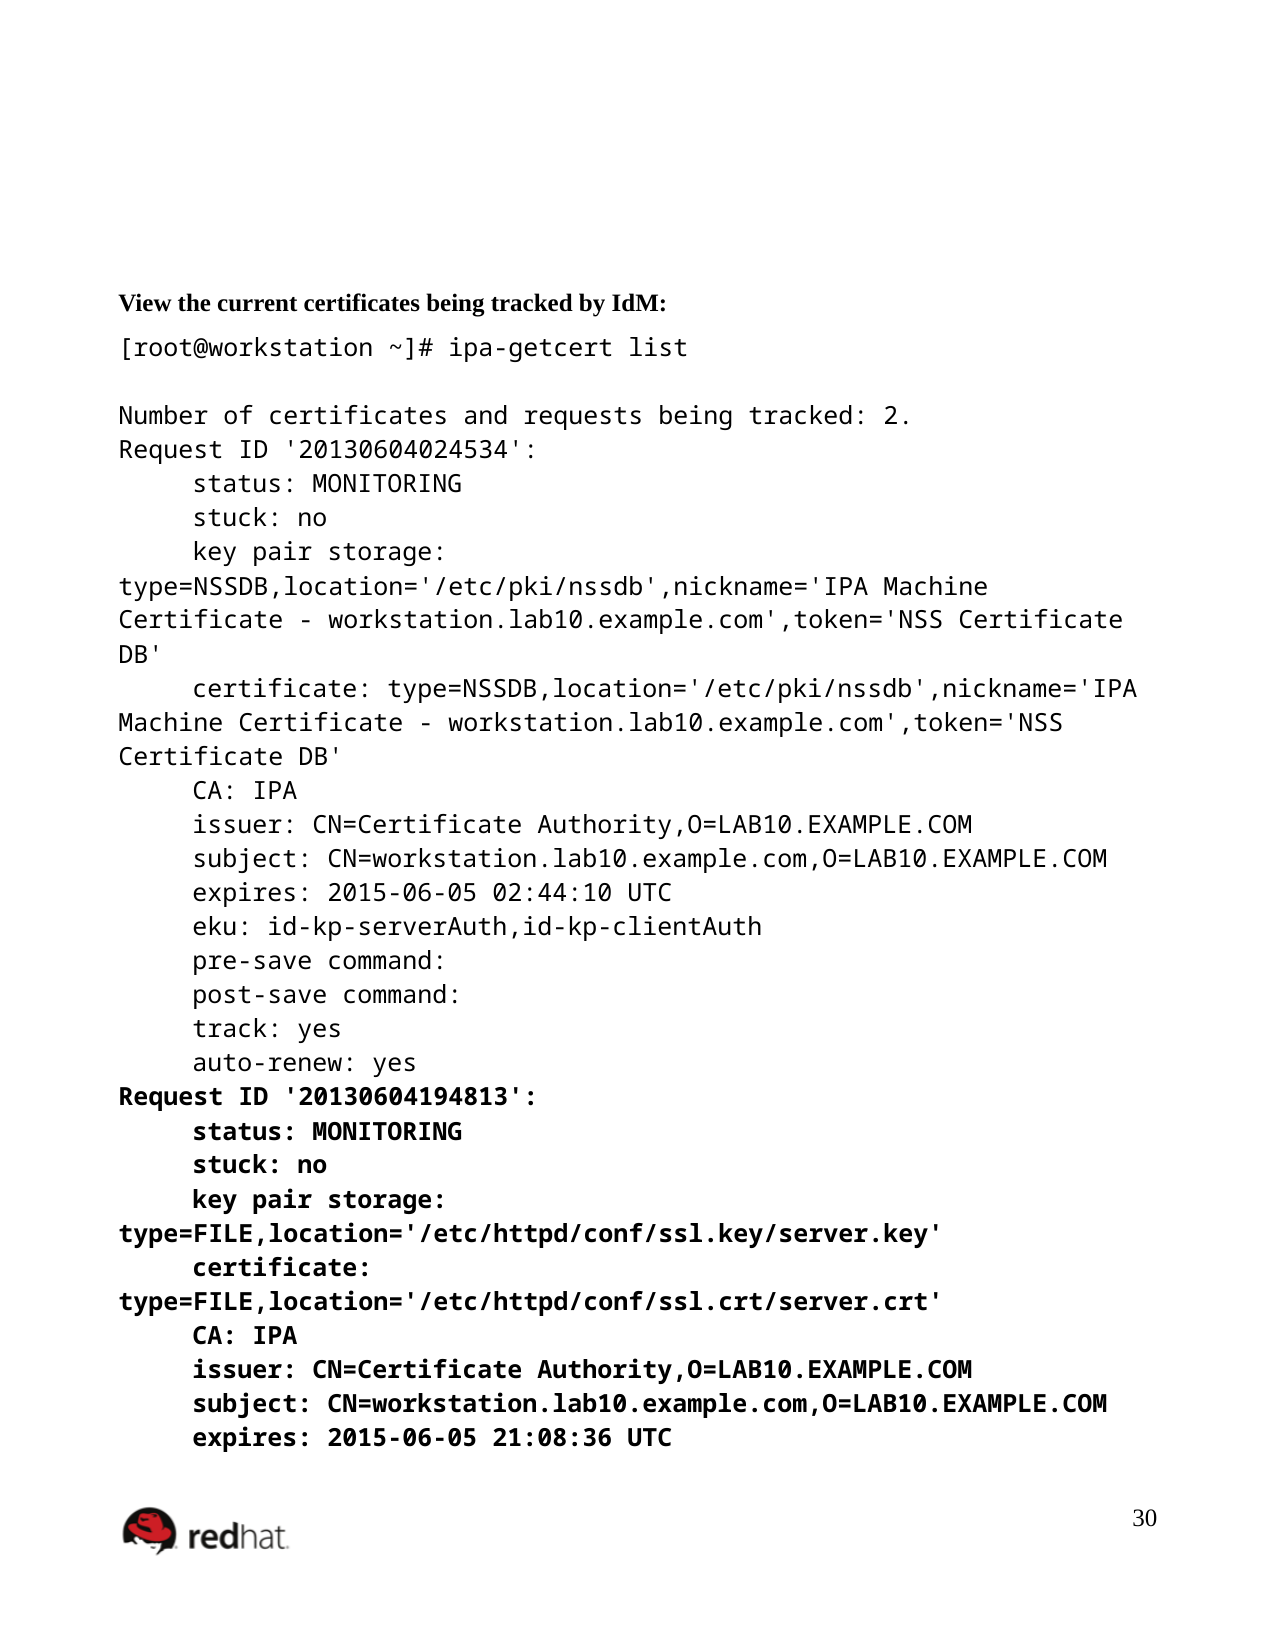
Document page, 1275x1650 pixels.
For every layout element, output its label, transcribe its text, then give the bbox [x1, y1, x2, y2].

text stuck: no [118, 500, 1157, 534]
text issuer: CN=Certificate Authority,O=LAB10.EXAMPLE.COM [118, 807, 1157, 841]
text certificate: type=FILE,location='/etc/httpd/conf/ssl.crt/server.crt' [118, 1249, 1157, 1317]
text status: MONITORING [118, 466, 1157, 500]
text subject: CN=workstation.lab10.example.com,O=LAB10.EXAMPLE.COM [118, 1386, 1157, 1420]
text key pair storage: type=FILE,location='/etc/httpd/conf/ssl.key/server.key' [118, 1181, 1157, 1249]
picture [118, 1503, 297, 1560]
text post-save command: [118, 977, 1157, 1011]
text expires: 2015-06-05 21:08:36 UTC [118, 1420, 1157, 1454]
text Number of certificates and requests being tracked: 2. [118, 398, 1157, 432]
text CA: IPA [118, 1317, 1157, 1352]
text stuck: no [118, 1147, 1157, 1181]
text Request ID '20130604194813': [118, 1079, 1157, 1113]
text pre-save command: [118, 943, 1157, 977]
text CA: IPA [118, 772, 1157, 807]
text eku: id-kp-serverAuth,id-kp-clientAuth [118, 909, 1157, 943]
text auto-renew: yes [118, 1045, 1157, 1079]
text issuer: CN=Certificate Authority,O=LAB10.EXAMPLE.COM [118, 1352, 1157, 1386]
text status: MONITORING [118, 1113, 1157, 1147]
text subject: CN=workstation.lab10.example.com,O=LAB10.EXAMPLE.COM [118, 841, 1157, 875]
text key pair storage: type=NSSDB,location='/etc/pki/nssdb',nickname='IPA Machine Certificate - workstation.lab10.example.com',token='NSS Certificate DB' [118, 534, 1157, 670]
text certificate: type=NSSDB,location='/etc/pki/nssdb',nickname='IPA Machine Certificate - workstation.lab10.example.com',token='NSS Certificate DB' [118, 670, 1157, 772]
text track: yes [118, 1011, 1157, 1045]
text [root@workstation ~]# ipa-getcert list [118, 330, 1157, 364]
text expires: 2015-06-05 02:44:10 UTC [118, 875, 1157, 909]
text View the current certificates being tracked by IdM: [118, 288, 1157, 317]
text Request ID '20130604024534': [118, 432, 1157, 466]
